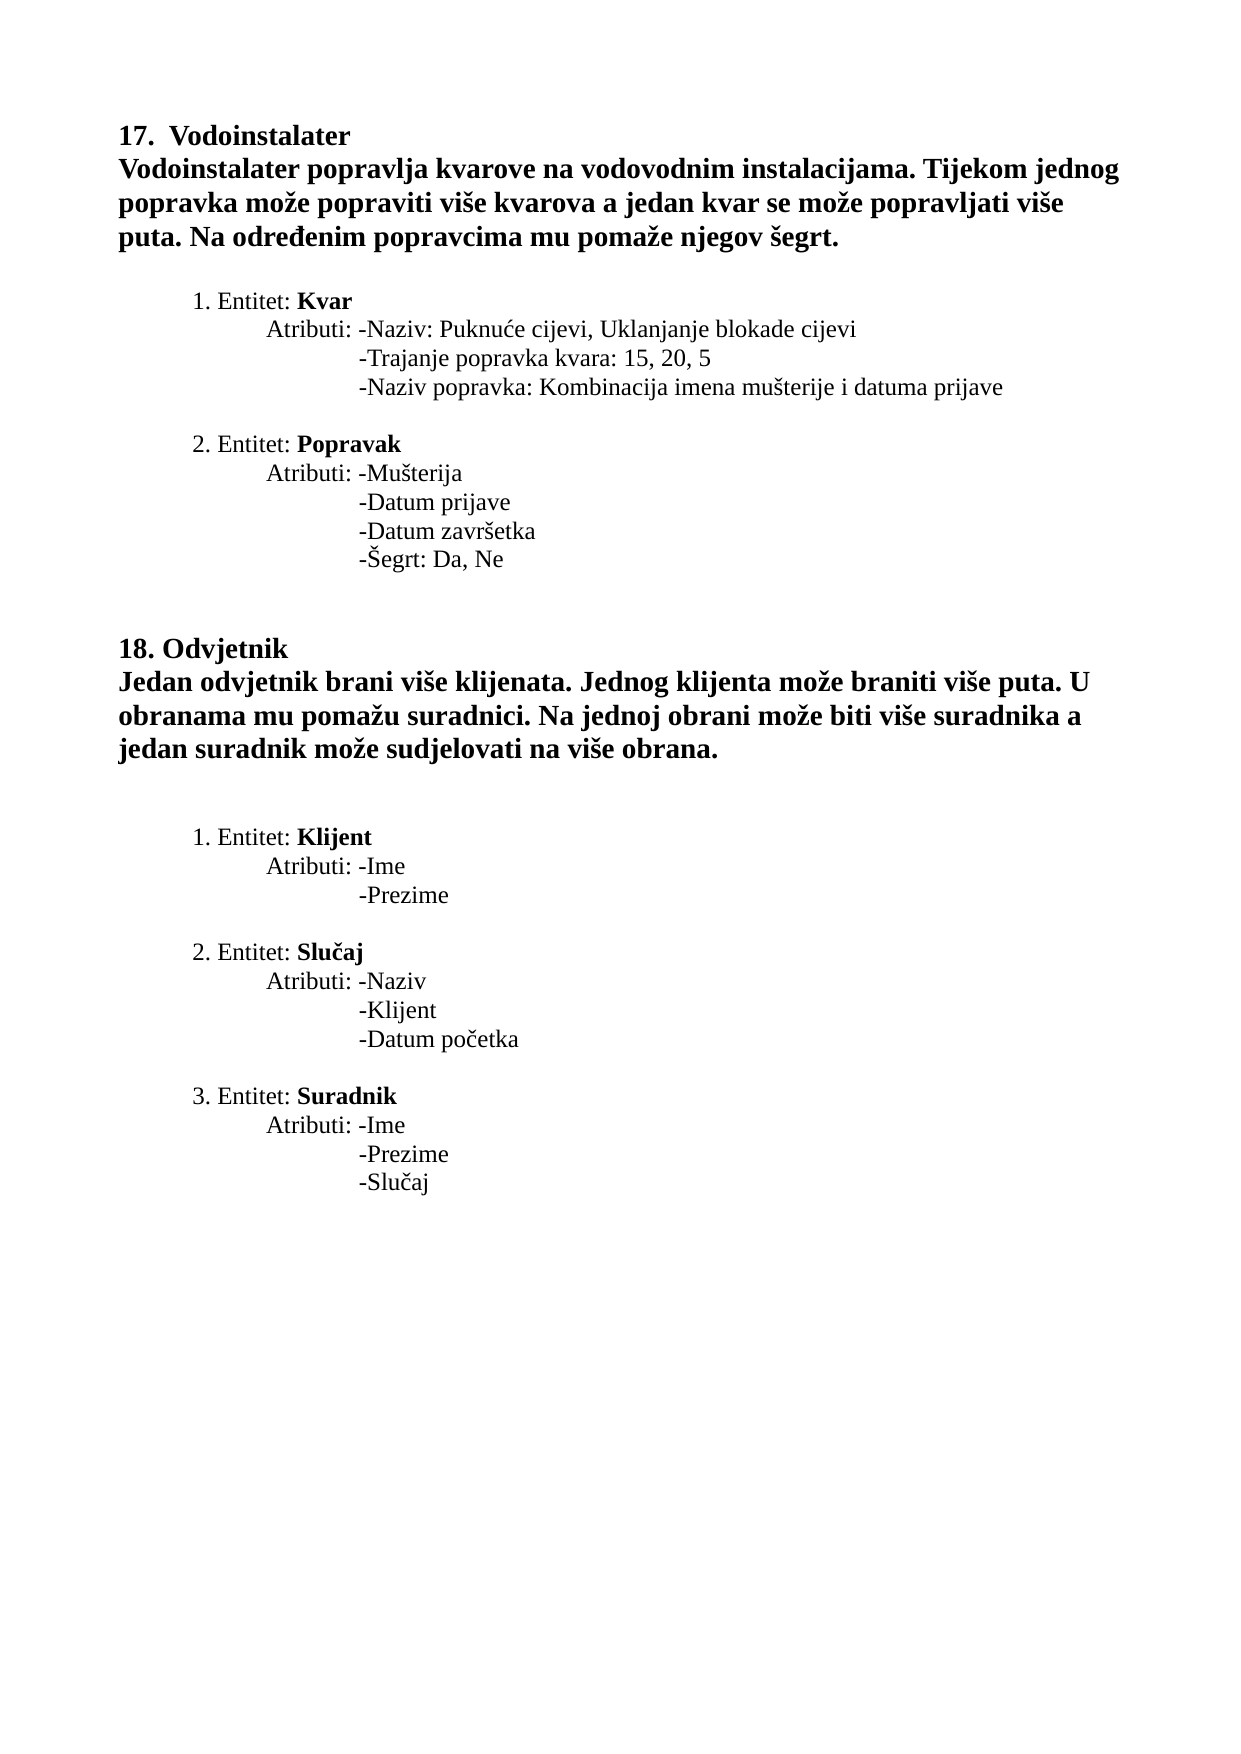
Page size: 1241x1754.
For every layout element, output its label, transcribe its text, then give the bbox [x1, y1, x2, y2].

text 1. Entitet: Klijent [118, 822, 1122, 851]
text -Datum prijave [118, 487, 1122, 516]
text 2. Entitet: Popravak [118, 429, 1122, 458]
text -Datum početka [118, 1024, 1122, 1052]
text Atributi: -Naziv [118, 966, 1122, 995]
text -Šegrt: Da, Ne [118, 544, 1122, 573]
text -Datum završetka [118, 516, 1122, 544]
text Vodoinstalater popravlja kvarove na vodovodnim instalacijama. Tijekom jednog popravka može popraviti više kvarova a jedan kvar se može popravljati više puta. Na određenim popravcima mu pomaže njegov šegrt. [118, 152, 1122, 252]
text -Slučaj [118, 1167, 1122, 1196]
text -Naziv popravka: Kombinacija imena mušterije i datuma prijave [118, 372, 1122, 401]
text 3. Entitet: Suradnik [118, 1081, 1122, 1110]
text Atributi: -Naziv: Puknuće cijevi, Uklanjanje blokade cijevi [118, 314, 1122, 343]
text 1. Entitet: Kvar [118, 286, 1122, 314]
text Atributi: -Ime [118, 851, 1122, 880]
text -Klijent [118, 995, 1122, 1024]
text Atributi: -Ime [118, 1110, 1122, 1139]
text -Trajanje popravka kvara: 15, 20, 5 [118, 343, 1122, 372]
text 18. Odvjetnik [118, 631, 1122, 664]
text 2. Entitet: Slučaj [118, 937, 1122, 966]
text Jedan odvjetnik brani više klijenata. Jednog klijenta može braniti više puta. U obranama mu pomažu suradnici. Na jednoj obrani može biti više suradnika a jedan suradnik može sudjelovati na više obrana. [118, 664, 1122, 765]
text -Prezime [118, 1139, 1122, 1167]
text -Prezime [118, 880, 1122, 909]
text 17. Vodoinstalater [118, 118, 1122, 152]
text Atributi: -Mušterija [118, 458, 1122, 487]
